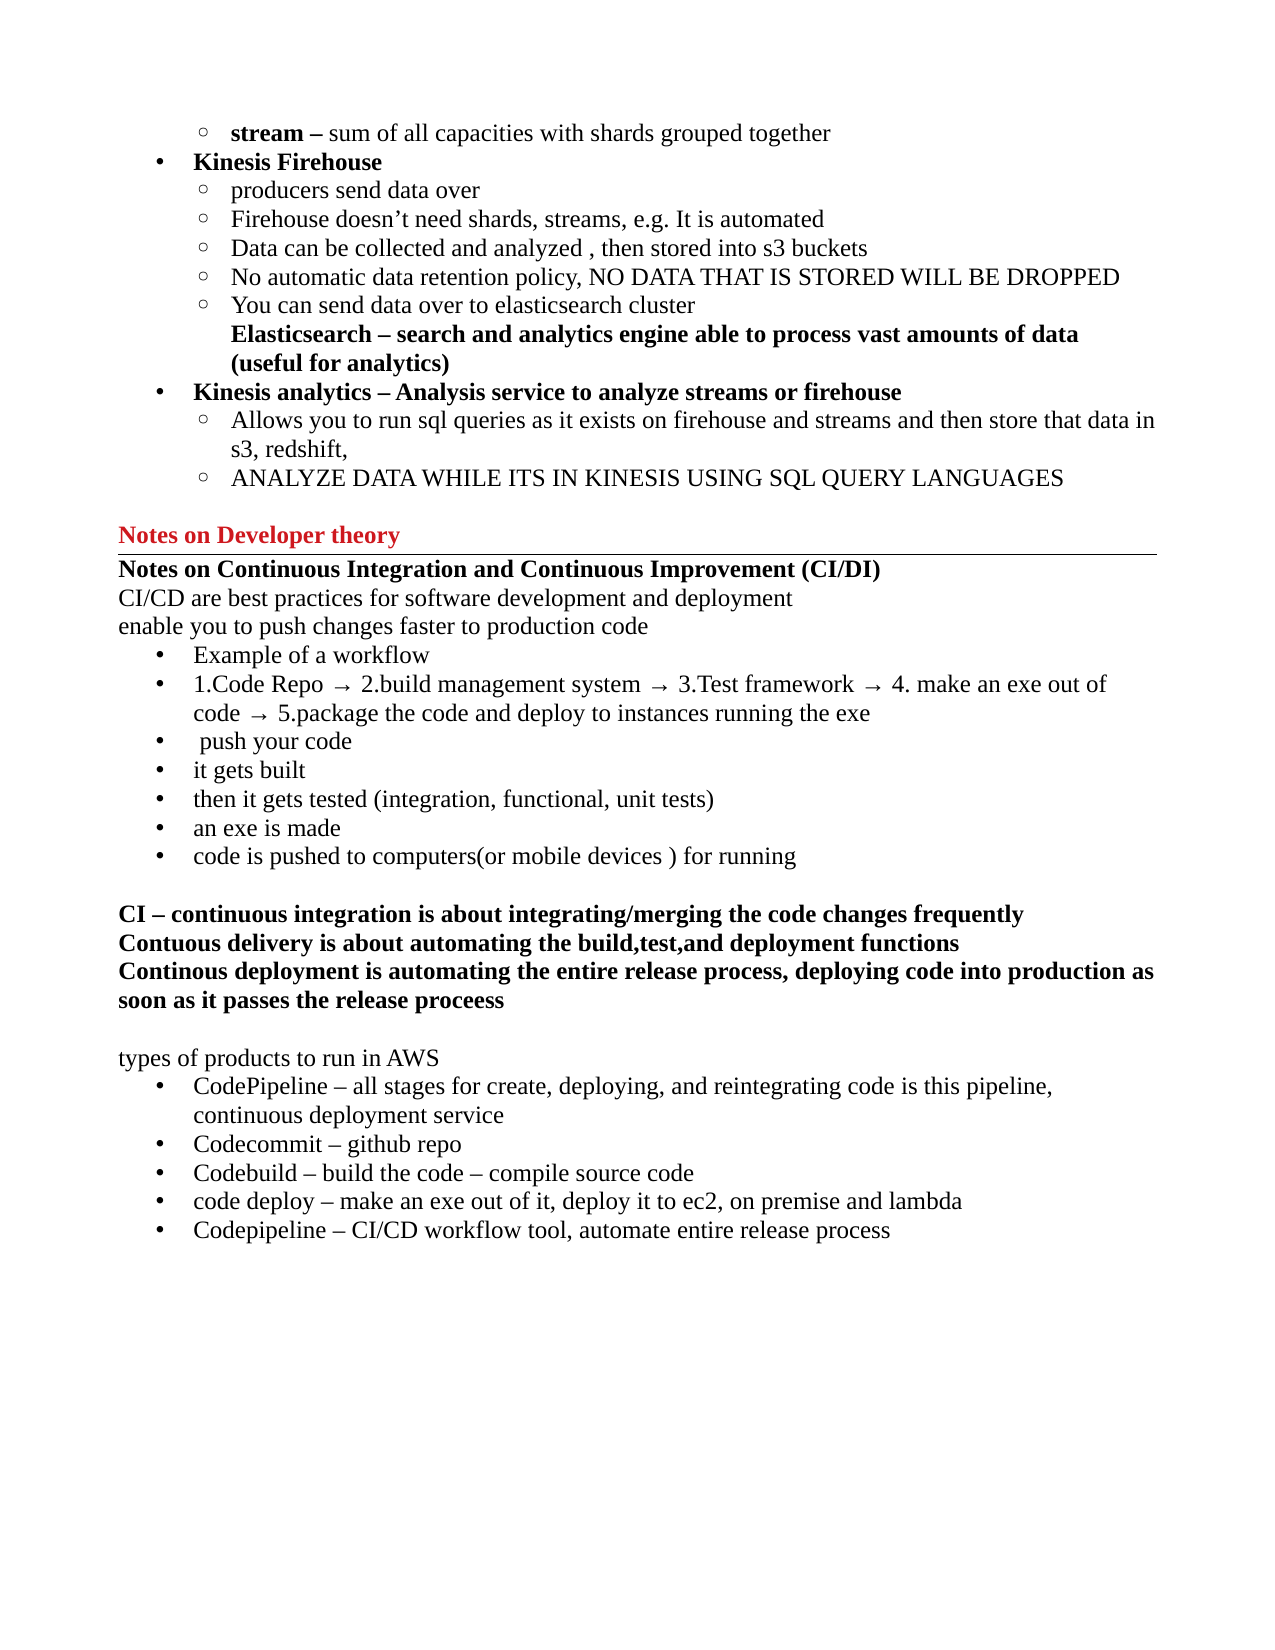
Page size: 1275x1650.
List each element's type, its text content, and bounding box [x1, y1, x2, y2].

list Codebuild – build the code – compile source code [156, 1158, 1157, 1186]
text Continous deployment is automating the entire release process, deploying code into production as soon as it passes the release proceess [118, 956, 1157, 1014]
list 1.Code Repo → 2.build management system → 3.Test framework → 4. make an exe out of code → 5.package the code and deploy to instances running the exe [156, 669, 1157, 726]
text Notes on Continuous Integration and Continuous Improvement (CI/DI) [118, 555, 1157, 583]
text Contuous delivery is about automating the build,test,and deployment functions [118, 928, 1157, 956]
list Codecommit – github repo [156, 1129, 1157, 1158]
list You can send data over to elasticsearch cluster [193, 291, 1157, 319]
list code deploy – make an exe out of it, deploy it to ec2, on premise and lambda [156, 1186, 1157, 1215]
text types of products to run in AWS [118, 1043, 1157, 1071]
text enable you to push changes faster to production code [118, 611, 1157, 640]
list Firehouse doesn’t need shards, streams, e.g. It is automated [193, 204, 1157, 233]
list Example of a workflow [156, 640, 1157, 669]
list push your code [156, 726, 1157, 755]
list an exe is made [156, 813, 1157, 841]
text CI/CD are best practices for software development and deployment [118, 583, 1157, 611]
list Codepipeline – CI/CD workflow tool, automate entire release process [156, 1215, 1157, 1244]
text Notes on Developer theory [118, 521, 1157, 554]
text CI – continuous integration is about integrating/merging the code changes frequently [118, 899, 1157, 928]
list ANALYZE DATA WHILE ITS IN KINESIS USING SQL QUERY LANGUAGES [193, 463, 1157, 492]
list producers send data over [193, 176, 1157, 204]
list then it gets tested (integration, functional, unit tests) [156, 784, 1157, 813]
list Allows you to run sql queries as it exists on firehouse and streams and then store that data in s3, redshift, [193, 406, 1157, 463]
list Elasticsearch – search and analytics engine able to process vast amounts of data (useful for analytics) [193, 319, 1157, 377]
list No automatic data retention policy, NO DATA THAT IS STORED WILL BE DROPPED [193, 262, 1157, 291]
list Kinesis Firehouse [156, 147, 1157, 176]
list Kinesis analytics – Analysis service to analyze streams or firehouse [156, 377, 1157, 406]
list Data can be collected and analyzed , then stored into s3 buckets [193, 233, 1157, 262]
list stream – sum of all capacities with shards grouped together [193, 118, 1157, 147]
list code is pushed to computers(or mobile devices ) for running [156, 841, 1157, 870]
list it gets built [156, 755, 1157, 784]
list CodePipeline – all stages for create, deploying, and reintegrating code is this pipeline, continuous deployment service [156, 1071, 1157, 1129]
